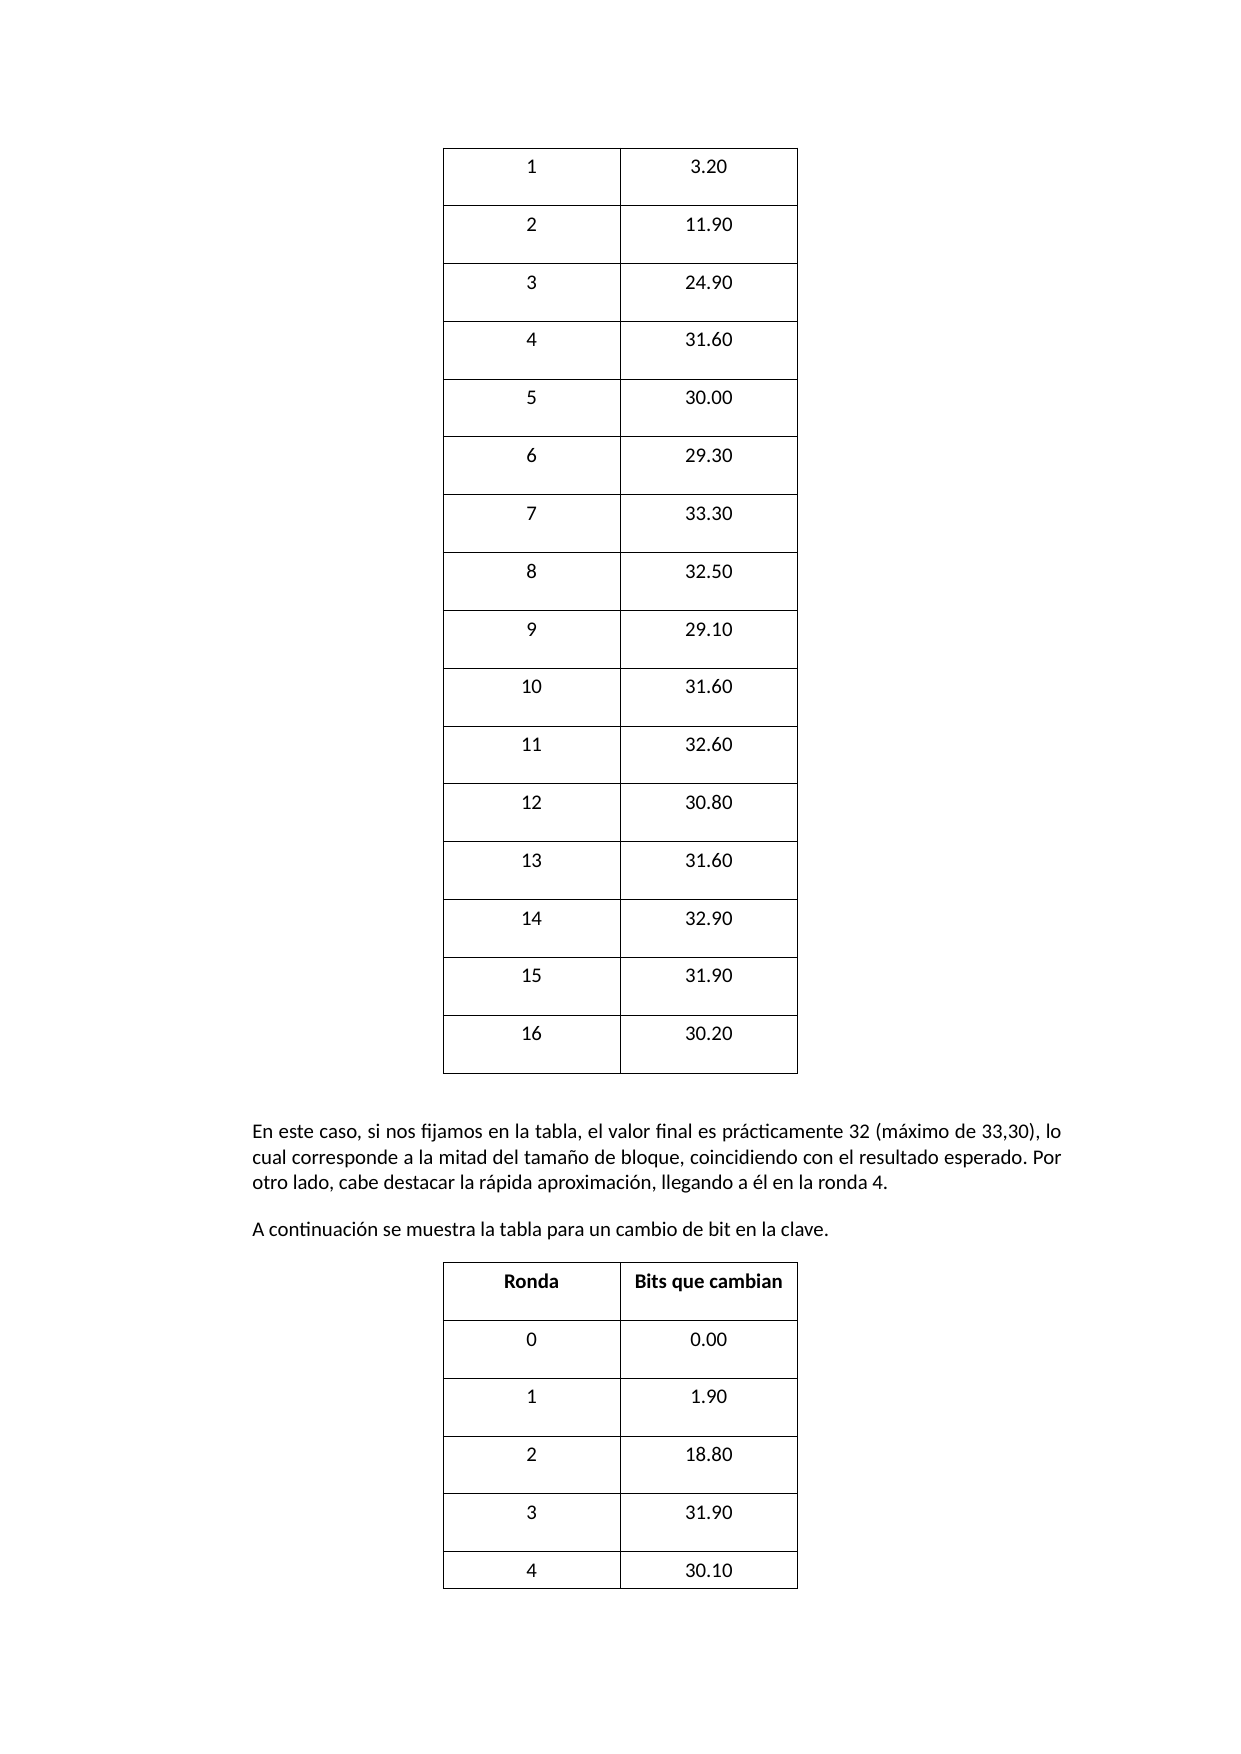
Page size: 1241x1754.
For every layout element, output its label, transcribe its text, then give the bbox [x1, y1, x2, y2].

table_cell 29.10 [621, 611, 797, 668]
table_cell 31.90 [621, 1494, 797, 1551]
table_cell 1 [444, 1379, 620, 1436]
table_cell 15 [444, 958, 620, 1014]
table_cell 2 [444, 206, 620, 263]
table_header Bits que cambian [621, 1263, 797, 1320]
table_cell 31.60 [621, 322, 797, 379]
text En este caso, si nos fijamos en la tabla, el valor final es prácticamente 32 (máximo de 33,30), lo cual corresponde a la mitad del tamaño de bloque, coincidiendo con el resultado esperado. Por otro lado, cabe destacar la rápida aproximación, llegando a él en la ronda 4. [252, 1119, 1063, 1195]
table_cell 0 [444, 1321, 620, 1378]
table_cell 29.30 [621, 437, 797, 494]
table_cell 16 [444, 1016, 620, 1072]
table_cell 18.80 [621, 1437, 797, 1493]
table_cell 3.20 [621, 149, 797, 205]
table_cell 4 [444, 322, 620, 379]
table_cell 3 [444, 264, 620, 321]
table_cell 3 [444, 1494, 620, 1551]
table_header Ronda [444, 1263, 620, 1320]
table_cell 10 [444, 669, 620, 726]
table_cell 13 [444, 842, 620, 899]
table_cell 30.80 [621, 784, 797, 841]
table_cell 11 [444, 727, 620, 783]
table_cell 11.90 [621, 206, 797, 263]
table_cell 32.60 [621, 727, 797, 783]
table_cell 6 [444, 437, 620, 494]
table_cell 31.90 [621, 958, 797, 1014]
table_cell 5 [444, 380, 620, 436]
table_cell 24.90 [621, 264, 797, 321]
table_cell 9 [444, 611, 620, 668]
table_cell 12 [444, 784, 620, 841]
table_cell 30.00 [621, 380, 797, 436]
table_cell 31.60 [621, 669, 797, 726]
table_cell 14 [444, 900, 620, 957]
table_cell 4 [444, 1552, 620, 1588]
table_cell 0.00 [621, 1321, 797, 1378]
table_cell 33.30 [621, 495, 797, 552]
text A continuación se muestra la tabla para un cambio de bit en la clave. [252, 1216, 1063, 1241]
table_cell 32.50 [621, 553, 797, 610]
table_cell 30.10 [621, 1552, 797, 1588]
table_cell 32.90 [621, 900, 797, 957]
table_cell 31.60 [621, 842, 797, 899]
table_cell 7 [444, 495, 620, 552]
table_cell 30.20 [621, 1016, 797, 1072]
table_cell 8 [444, 553, 620, 610]
table_cell 2 [444, 1437, 620, 1493]
table_cell 1 [444, 149, 620, 205]
table_cell 1.90 [621, 1379, 797, 1436]
